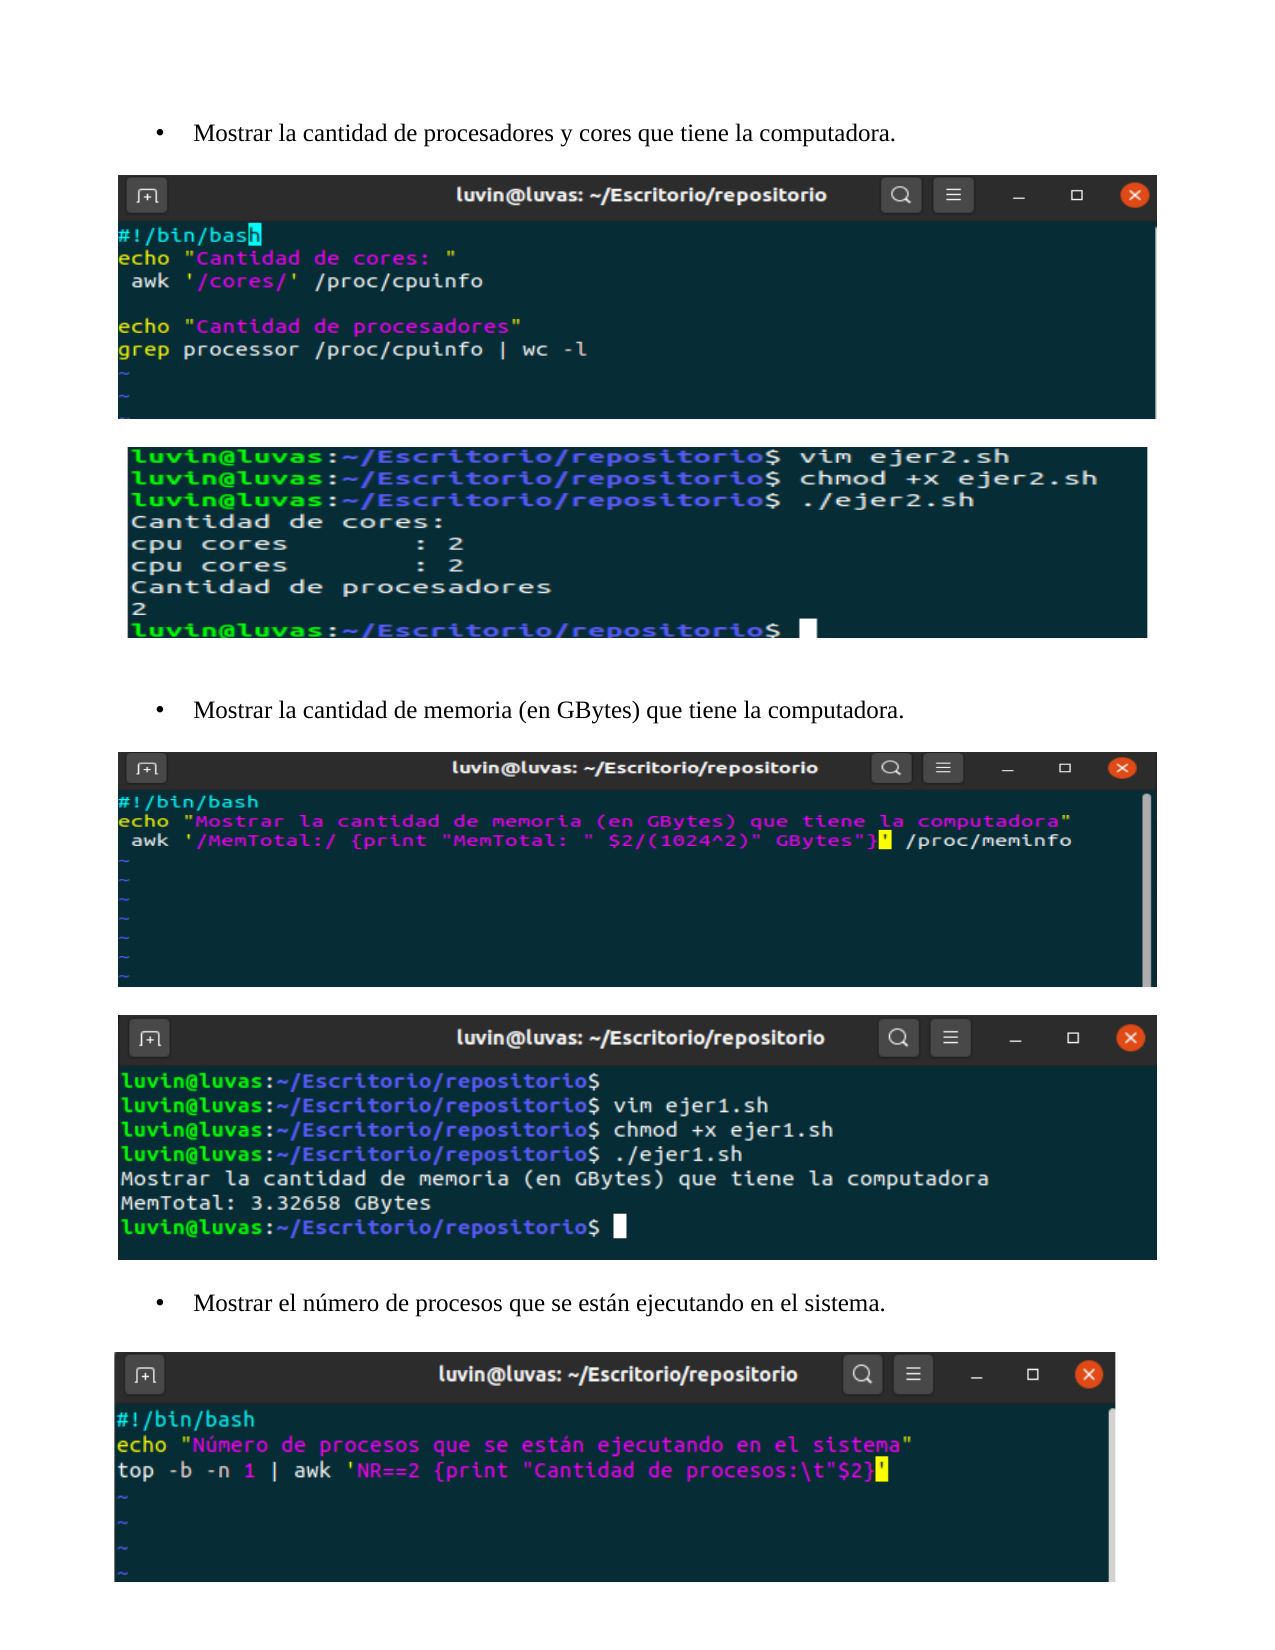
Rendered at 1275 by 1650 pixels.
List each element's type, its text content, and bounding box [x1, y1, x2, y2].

list Mostrar el número de procesos que se están ejecutando en el sistema. [156, 1288, 1157, 1317]
picture [118, 752, 1157, 987]
list Mostrar la cantidad de memoria (en GBytes) que tiene la computadora. [156, 695, 1157, 724]
picture [118, 1015, 1157, 1260]
picture [114, 1352, 1116, 1582]
list Mostrar la cantidad de procesadores y cores que tiene la computadora. [156, 118, 1157, 147]
picture [118, 175, 1157, 419]
picture [127, 447, 1148, 638]
